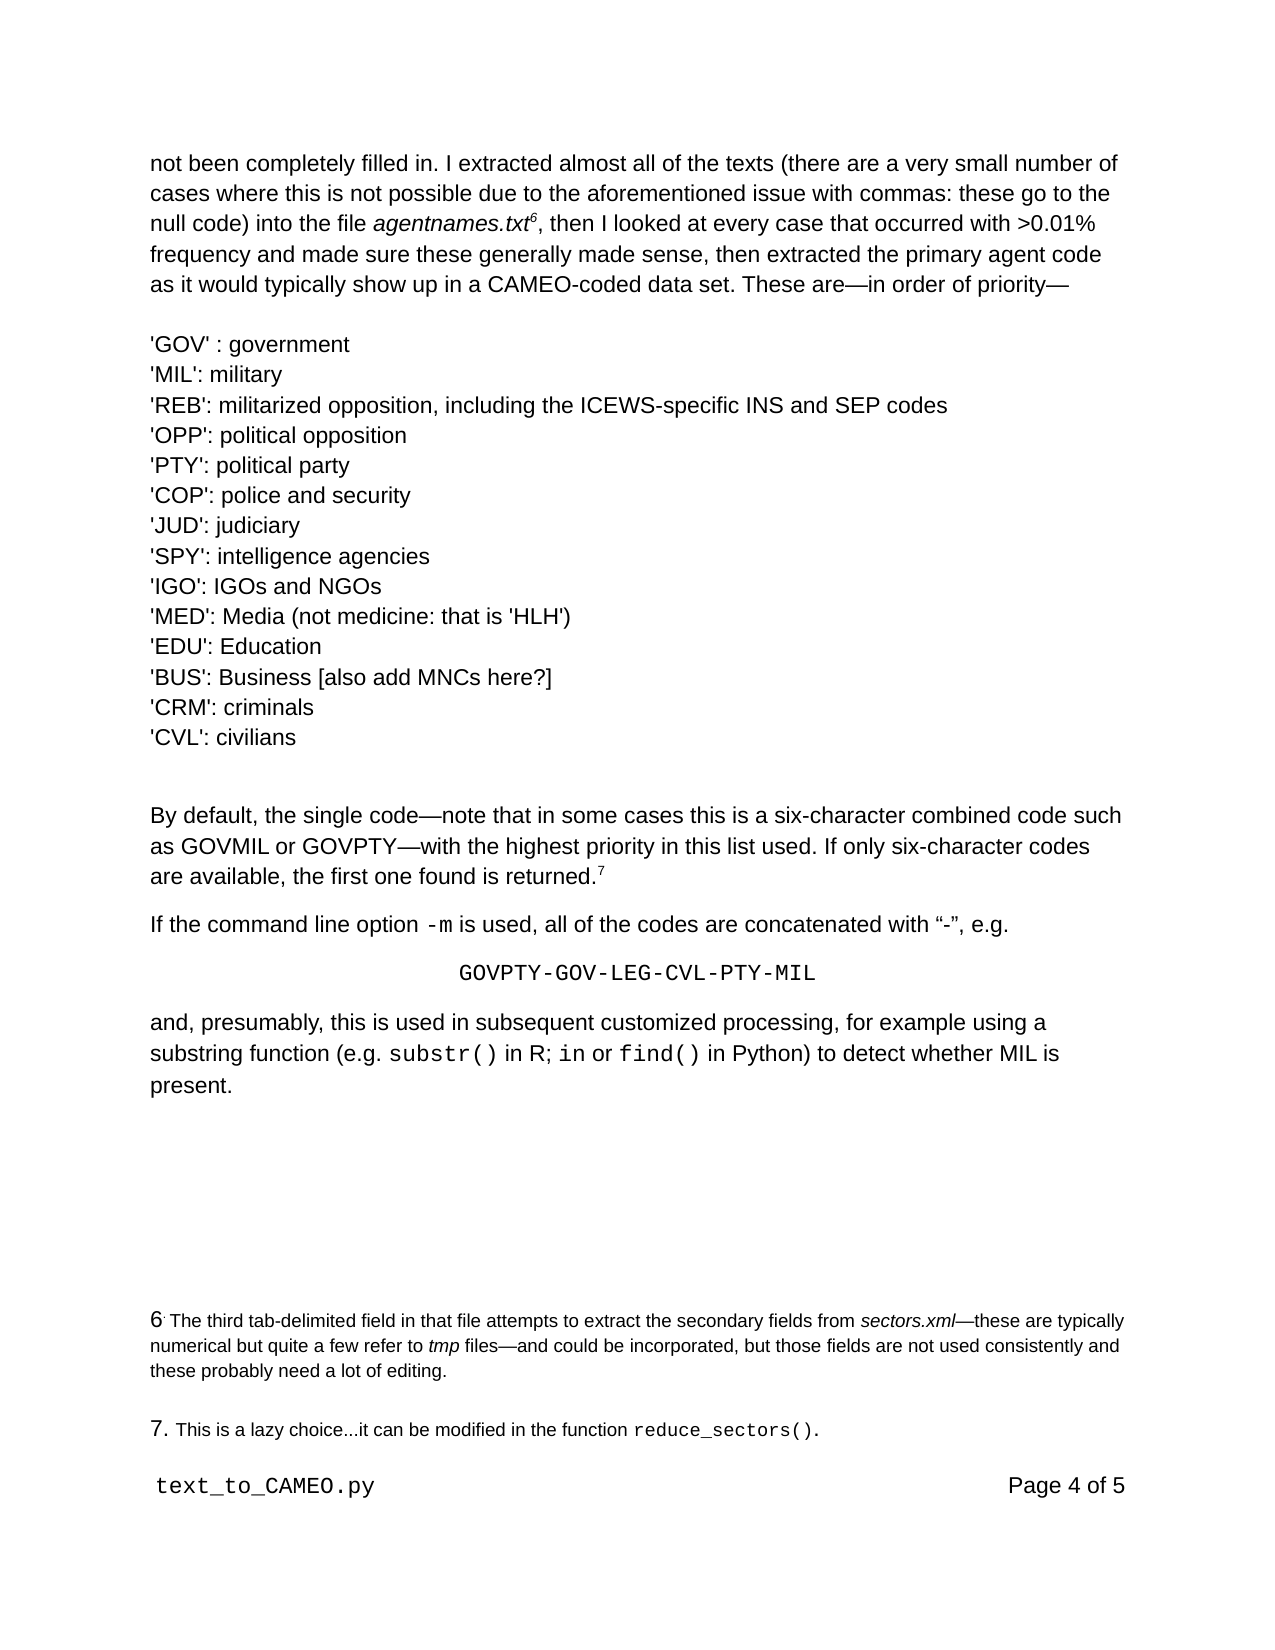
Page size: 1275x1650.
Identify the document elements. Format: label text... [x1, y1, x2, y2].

text By default, the single code—note that in some cases this is a six-character combined code such as GOVMIL or GOVPTY—with the highest priority in this list used. If only six-character codes are available, the first one found is returned. [150, 802, 1125, 889]
text 'BUS': Business [also add MNCs here?] [150, 663, 1125, 690]
text . The third tab-delimited field in that file attempts to extract the secondary fields from sectors.xml—these are typically numerical but quite a few refer to tmp files—and could be incorporated, but those fields are not used consistently and these probably need a lot of editing. [150, 1306, 1125, 1382]
text 'OPP': political opposition [150, 422, 1125, 448]
text 'CRM': criminals [150, 694, 1125, 720]
text 'REB': militarized opposition, including the ICEWS-specific INS and SEP codes [150, 392, 1125, 418]
text 'PTY': political party [150, 452, 1125, 478]
text 'IGO': IGOs and NGOs [150, 573, 1125, 599]
text 'CVL': civilians [150, 724, 1125, 750]
text 'MIL': military [150, 361, 1125, 388]
text 'JUD': judiciary [150, 512, 1125, 539]
text . This is a lazy choice...it can be modified in the function reduce_sectors(). [150, 1415, 1125, 1442]
text 'EDU': Education [150, 633, 1125, 660]
text GOVPTY-GOV-LEG-CVL-PTY-MIL [150, 962, 1125, 987]
text not been completely filled in. I extracted almost all of the texts (there are a very small number of cases where this is not possible due to the aforementioned issue with commas: these go to the null code) into the file agentnames.txt, then I looked at every case that occurred with >0.01% frequency and made sure these generally made sense, then extracted the primary agent code as it would typically show up in a CAMEO-coded data set. These are—in order of priority— [150, 150, 1125, 297]
text 'MED': Media (not medicine: that is 'HLH') [150, 603, 1125, 629]
text 'GOV' : government [150, 331, 1125, 358]
text 'SPY': intelligence agencies [150, 543, 1125, 569]
text 'COP': police and security [150, 482, 1125, 509]
text and, presumably, this is used in subsequent customized processing, for example using a substring function (e.g. substr() in R; in or find() in Python) to detect whether MIL is present. [150, 1009, 1125, 1098]
text If the command line option -m is used, all of the codes are concatenated with “-”, e.g. [150, 911, 1125, 939]
